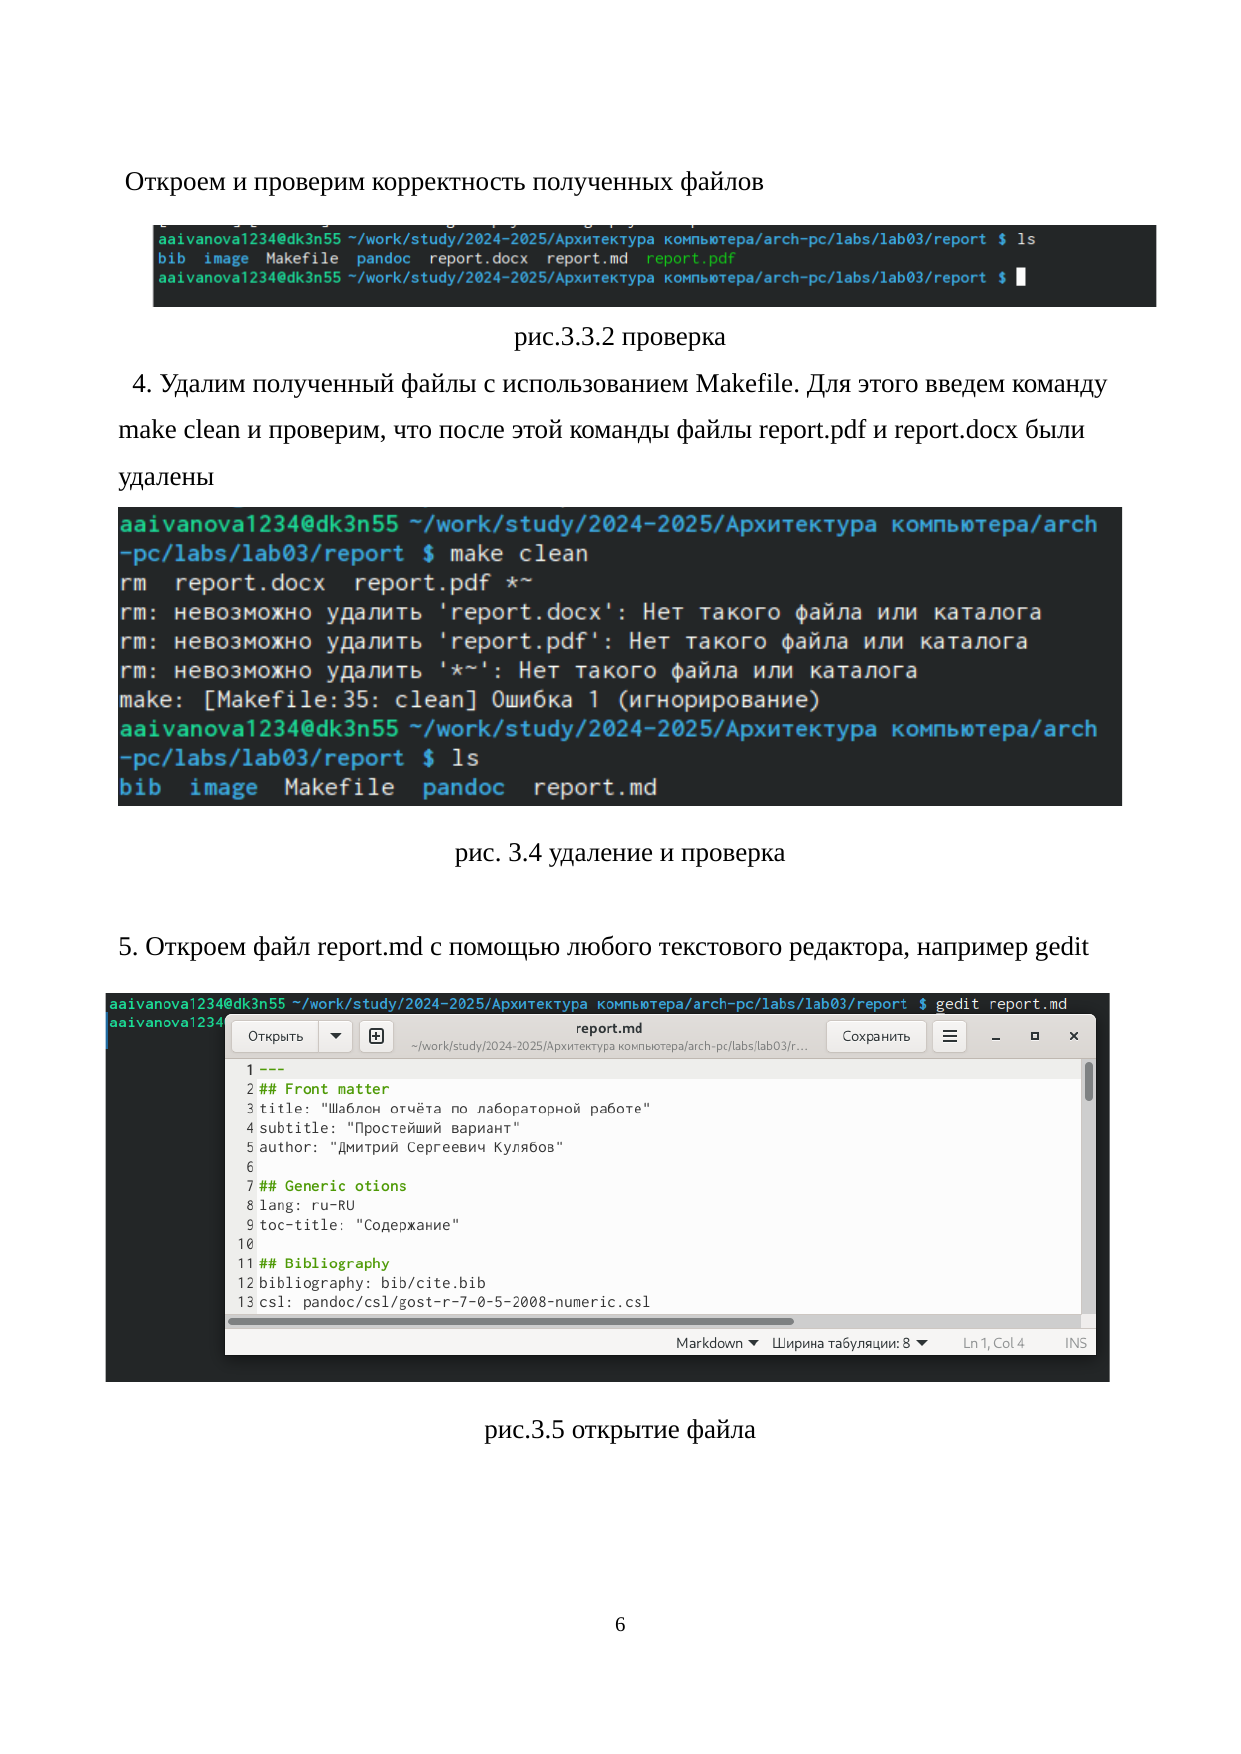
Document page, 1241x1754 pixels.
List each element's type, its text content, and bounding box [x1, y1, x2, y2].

picture [118, 507, 1123, 806]
text рис.3.5 открытие файла [118, 976, 1122, 1444]
text рис.3.3.2 проверка [118, 211, 1122, 351]
picture [152, 225, 1157, 307]
picture [105, 993, 1110, 1382]
text Откроем и проверим корректность полученных файлов [118, 165, 1122, 196]
text рис. 3.4 удаление и проверка [118, 806, 1122, 867]
text make clean и проверим, что после этой команды файлы report.pdf и report.docx были удалены [118, 414, 1122, 491]
text 5. Откроем файл report.md c помощью любого текстового редактора, например gedit [118, 930, 1122, 961]
text 4. Удалим полученный файлы с использованием Makefile. Для этого введем команду [118, 367, 1122, 398]
